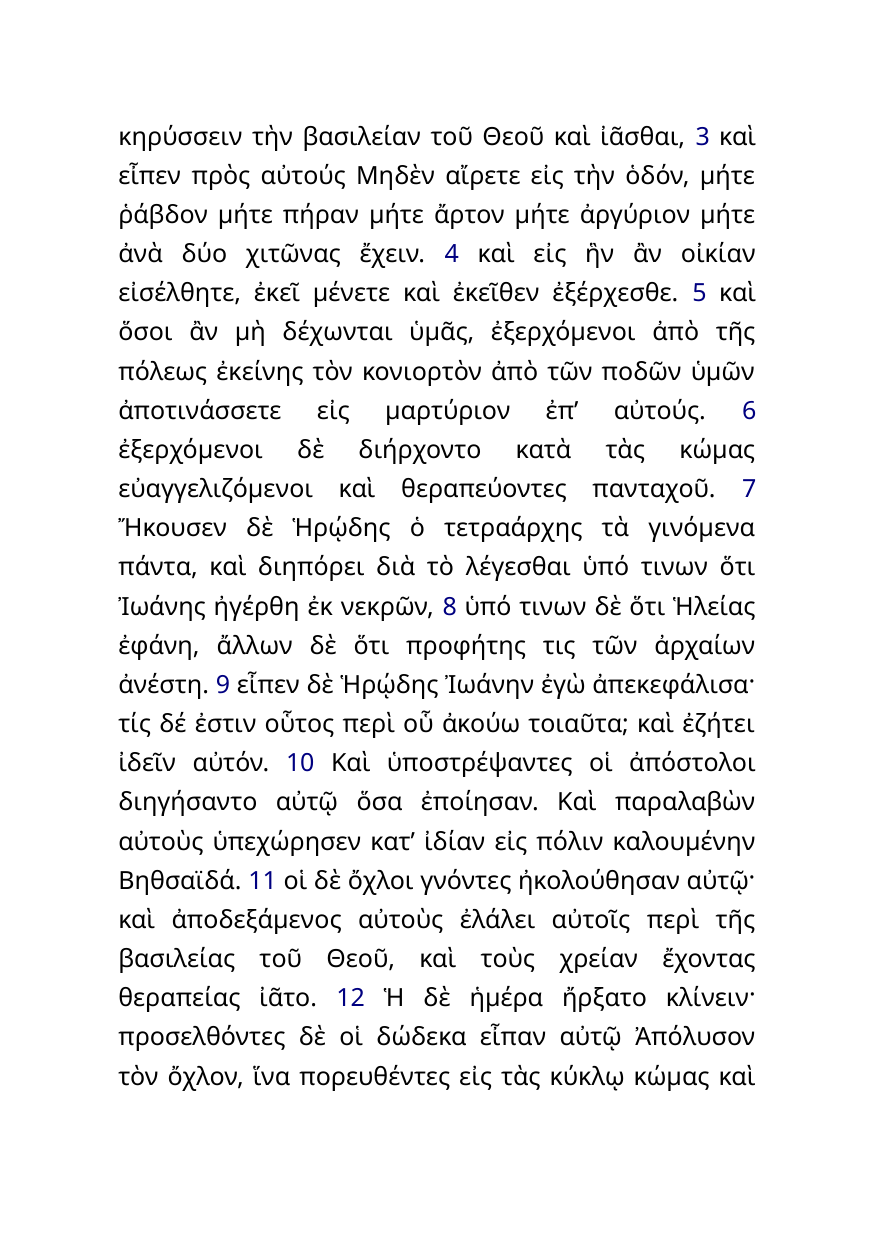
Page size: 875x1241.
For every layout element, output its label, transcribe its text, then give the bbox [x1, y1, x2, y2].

text κηρύσσειν τὴν βασιλείαν τοῦ Θεοῦ καὶ ἰᾶσθαι, 3 καὶ εἶπεν πρὸς αὐτούς Μηδὲν αἴρετε εἰς τὴν ὁδόν, μήτε ῥάβδον μήτε πήραν μήτε ἄρτον μήτε ἀργύριον μήτε ἀνὰ δύο χιτῶνας ἔχειν. 4 καὶ εἰς ἣν ἂν οἰκίαν εἰσέλθητε, ἐκεῖ μένετε καὶ ἐκεῖθεν ἐξέρχεσθε. 5 καὶ ὅσοι ἂν μὴ δέχωνται ὑμᾶς, ἐξερχόμενοι ἀπὸ τῆς πόλεως ἐκείνης τὸν κονιορτὸν ἀπὸ τῶν ποδῶν ὑμῶν ἀποτινάσσετε εἰς μαρτύριον ἐπ’ αὐτούς. 6 ἐξερχόμενοι δὲ διήρχοντο κατὰ τὰς κώμας εὐαγγελιζόμενοι καὶ θεραπεύοντες πανταχοῦ. 7 Ἤκουσεν δὲ Ἡρῴδης ὁ τετραάρχης τὰ γινόμενα πάντα, καὶ διηπόρει διὰ τὸ λέγεσθαι ὑπό τινων ὅτι Ἰωάνης ἠγέρθη ἐκ νεκρῶν, 8 ὑπό τινων δὲ ὅτι Ἡλείας ἐφάνη, ἄλλων δὲ ὅτι προφήτης τις τῶν ἀρχαίων ἀνέστη. 9 εἶπεν δὲ Ἡρῴδης Ἰωάνην ἐγὼ ἀπεκεφάλισα· τίς δέ ἐστιν οὗτος περὶ οὗ ἀκούω τοιαῦτα; καὶ ἐζήτει ἰδεῖν αὐτόν. 10 Καὶ ὑποστρέψαντες οἱ ἀπόστολοι διηγήσαντο αὐτῷ ὅσα ἐποίησαν. Καὶ παραλαβὼν αὐτοὺς ὑπεχώρησεν κατ’ ἰδίαν εἰς πόλιν καλουμένην Βηθσαϊδά. 11 οἱ δὲ ὄχλοι γνόντες ἠκολούθησαν αὐτῷ· καὶ ἀποδεξάμενος αὐτοὺς ἐλάλει αὐτοῖς περὶ τῆς βασιλείας τοῦ Θεοῦ, καὶ τοὺς χρείαν ἔχοντας θεραπείας ἰᾶτο. 12 Ἡ δὲ ἡμέρα ἤρξατο κλίνειν· προσελθόντες δὲ οἱ δώδεκα εἶπαν αὐτῷ Ἀπόλυσον τὸν ὄχλον, ἵνα πορευθέντες εἰς τὰς κύκλῳ κώμας καὶ [118, 118, 756, 1092]
